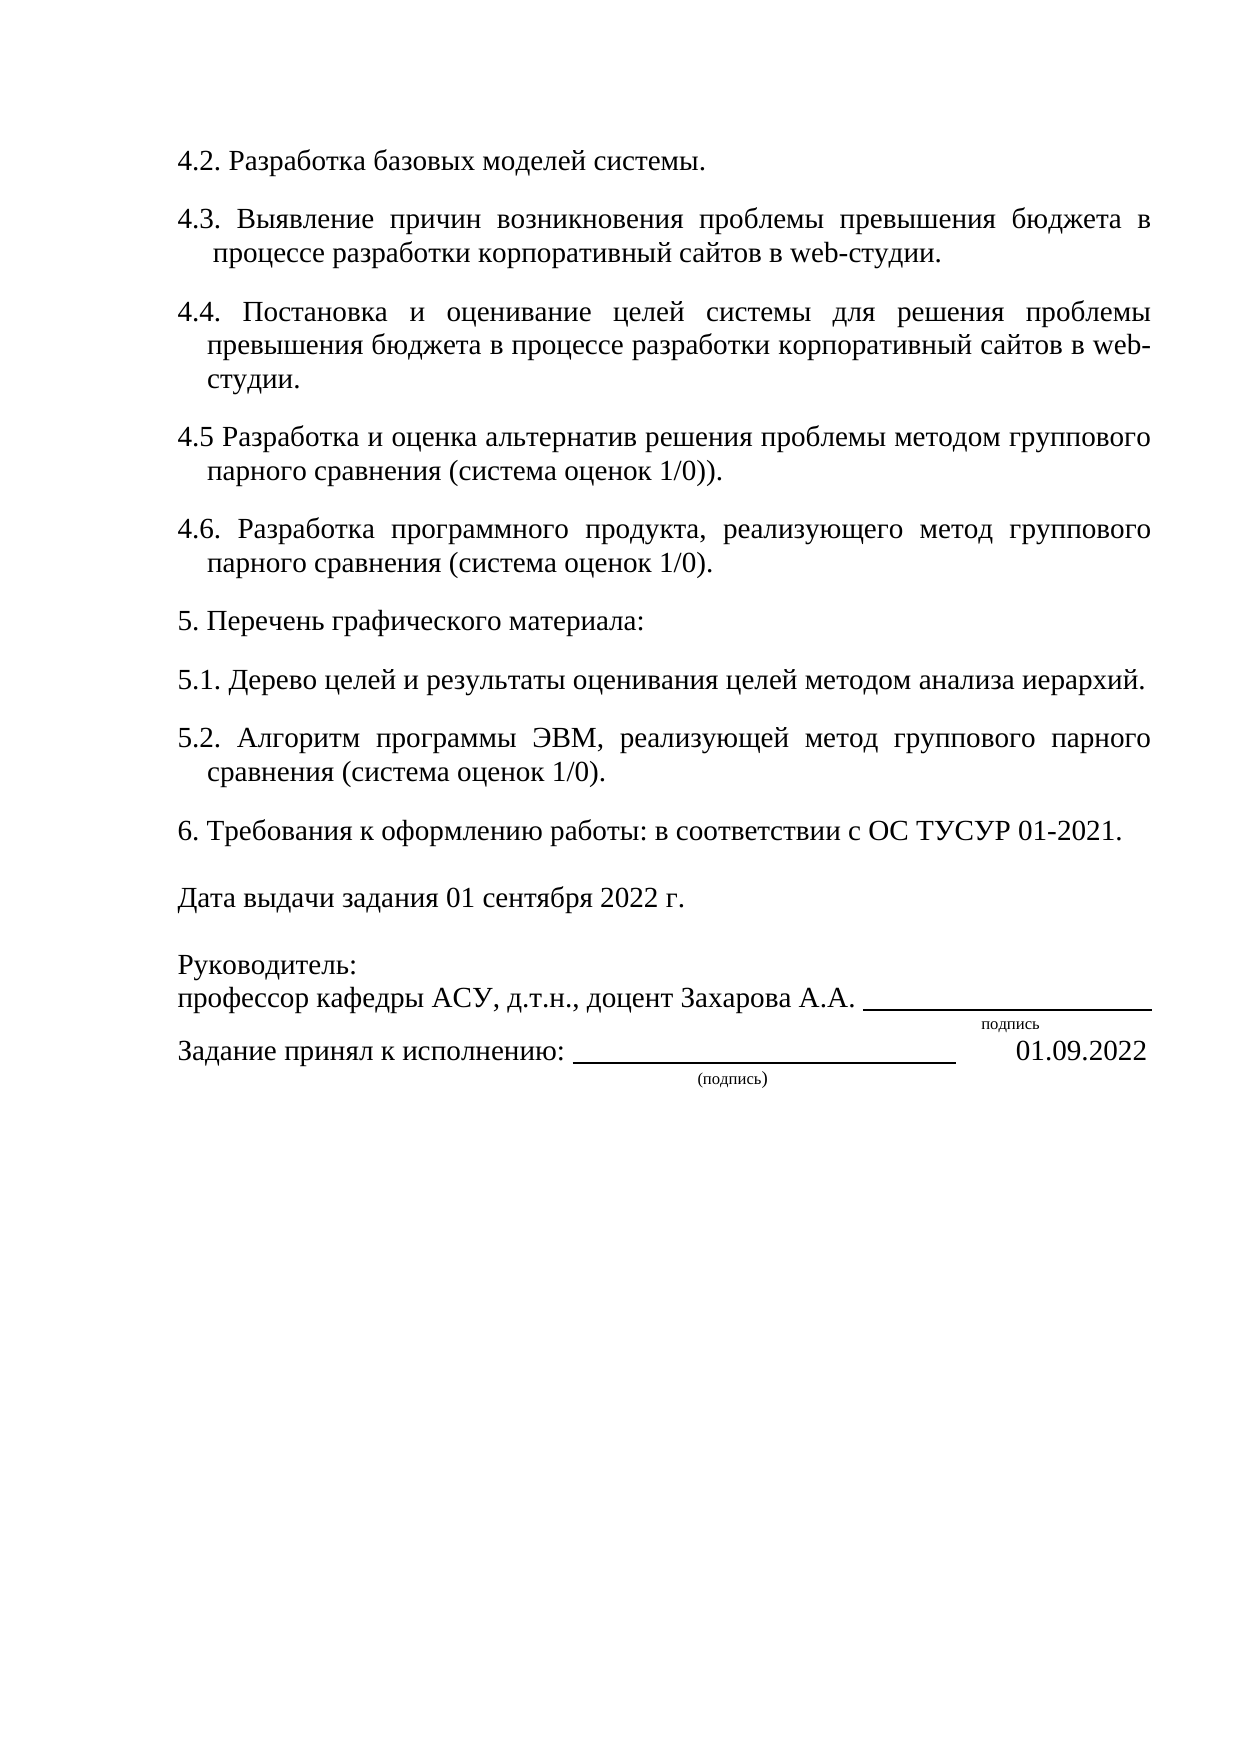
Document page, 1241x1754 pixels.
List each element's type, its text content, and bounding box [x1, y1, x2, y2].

text (подпись) [313, 1067, 1152, 1088]
text 4.4. Постановка и оценивание целей системы для решения проблемы превышения бюджета в процессе разработки корпоративный сайтов в web-студии. [177, 294, 1152, 394]
text подпись [177, 1014, 1039, 1033]
text Руководитель: [177, 947, 1152, 980]
text Дата выдачи задания 01 сентября 2022 г. [177, 880, 1152, 913]
text 4.2. Разработка базовых моделей системы. [177, 143, 1152, 177]
text 5.1. Дерево целей и результаты оценивания целей методом анализа иерархий. [177, 662, 1152, 696]
text Задание принял к исполнению: 01.09.2022 [177, 1033, 1152, 1067]
text 4.6. Разработка программного продукта, реализующего метод группового парного сравнения (система оценок 1/0). [177, 511, 1152, 578]
text 5.2. Алгоритм программы ЭВМ, реализующей метод группового парного сравнения (система оценок 1/0). [177, 721, 1152, 788]
text 4.3. Выявление причин возникновения проблемы превышения бюджета в процессе разработки корпоративный сайтов в web-студии. [177, 202, 1152, 269]
text 5. Перечень графического материала: [177, 603, 1152, 637]
text 6. Требования к оформлению работы: в соответствии с ОС ТУСУР 01-2021. [177, 813, 1152, 846]
text профессор кафедры АСУ, д.т.н., доцент Захарова А.А. [177, 980, 1152, 1014]
text 4.5 Разработка и оценка альтернатив решения проблемы методом группового парного сравнения (система оценок 1/0)). [177, 419, 1152, 486]
